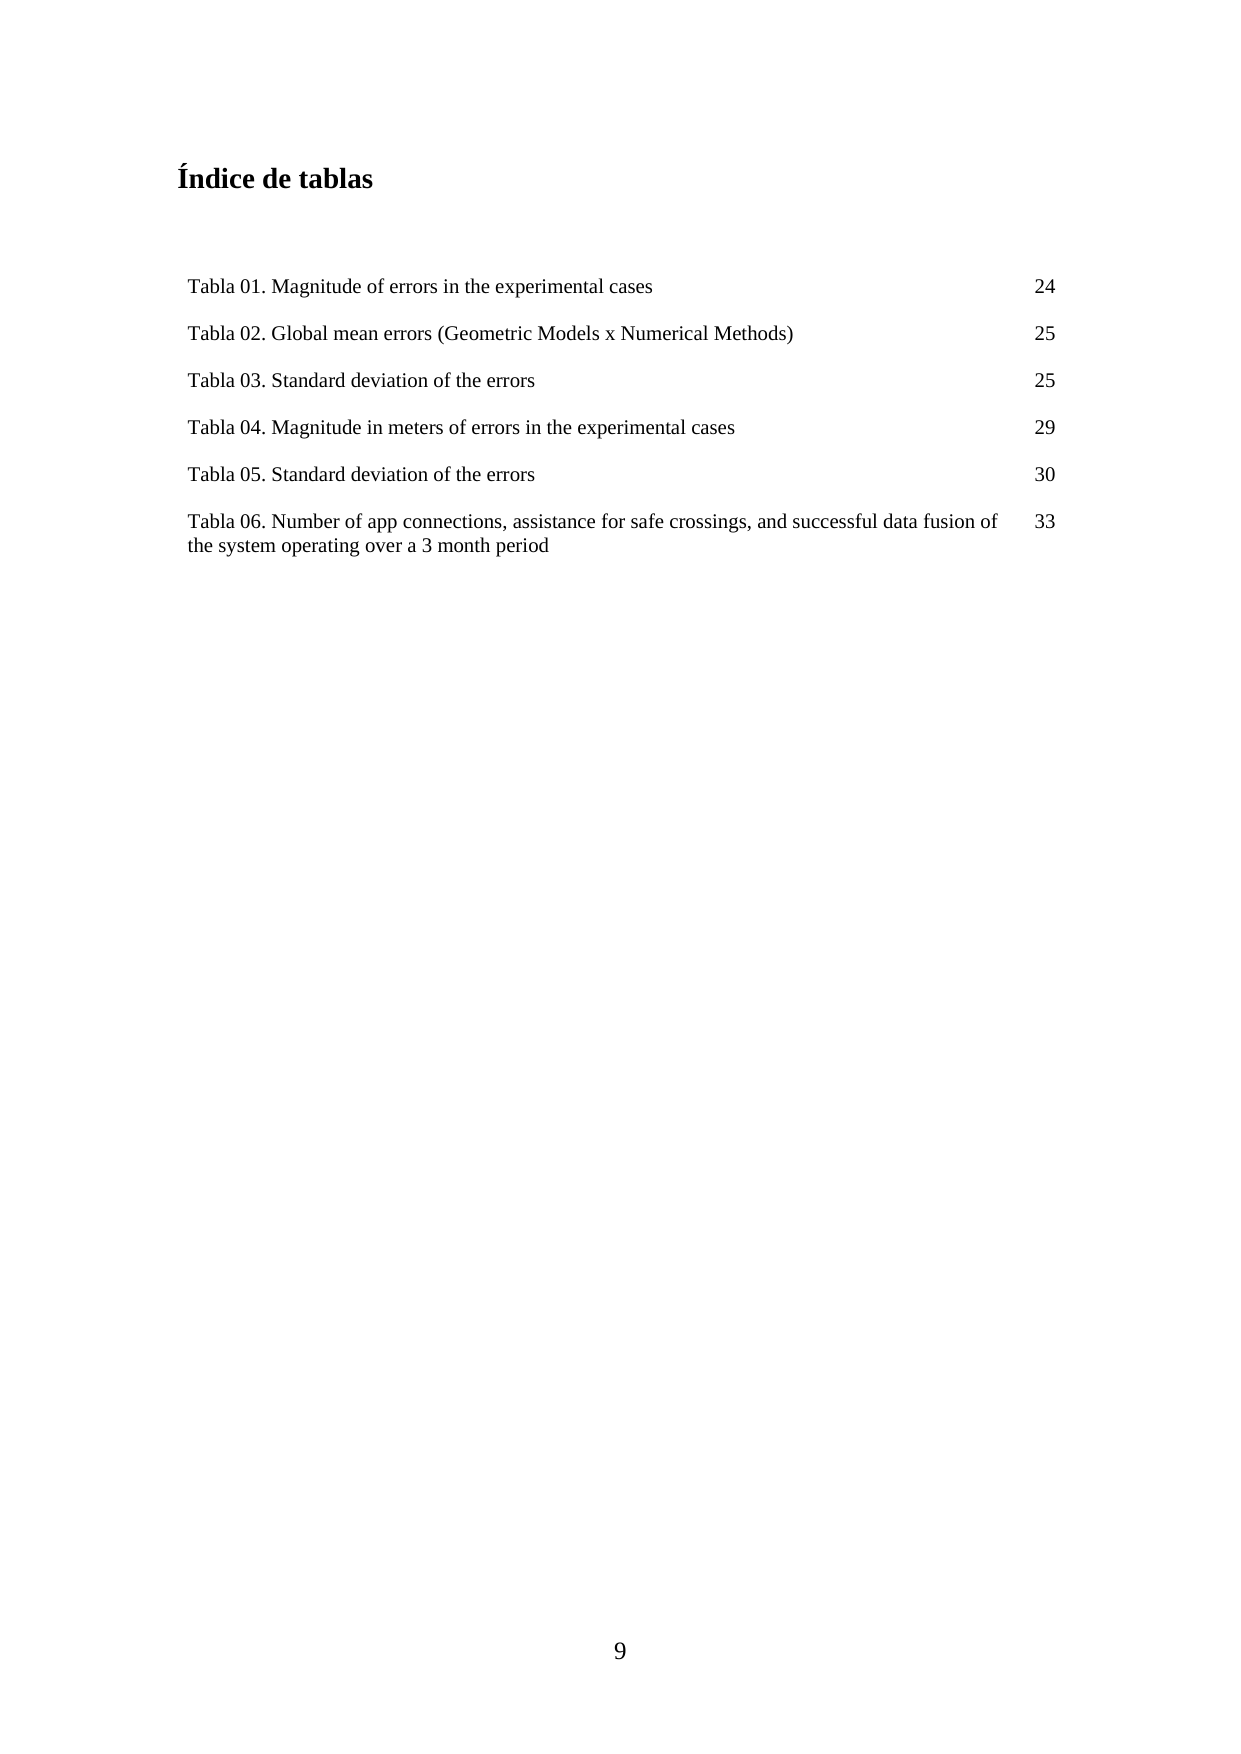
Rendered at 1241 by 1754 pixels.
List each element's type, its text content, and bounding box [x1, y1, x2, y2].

table_header 24 [1025, 264, 1082, 309]
table_cell 25 [1025, 311, 1082, 356]
table_cell [1025, 570, 1082, 619]
table_cell [178, 570, 1023, 619]
table_cell Tabla 05. Standard deviation of the errors [178, 452, 1023, 497]
table_cell [1025, 673, 1082, 723]
table_cell [1025, 621, 1082, 671]
table_cell [1025, 725, 1082, 774]
text Índice de tablas [177, 161, 1063, 195]
table_cell 33 [1025, 499, 1082, 568]
table_cell Tabla 06. Number of app connections, assistance for safe crossings, and successful data fusion of the system operating over a 3 month period [178, 499, 1023, 568]
table_cell 29 [1025, 405, 1082, 450]
table_cell 30 [1025, 452, 1082, 497]
table_cell Tabla 02. Global mean errors (Geometric Models x Numerical Methods) [178, 311, 1023, 356]
table_cell [178, 776, 1023, 826]
table_cell [1025, 776, 1082, 826]
table_cell [178, 673, 1023, 723]
table_cell [178, 725, 1023, 774]
table_cell [178, 621, 1023, 671]
table_cell Tabla 03. Standard deviation of the errors [178, 358, 1023, 403]
table_cell 25 [1025, 358, 1082, 403]
table_header Tabla 01. Magnitude of errors in the experimental cases [178, 264, 1023, 309]
table_cell Tabla 04. Magnitude in meters of errors in the experimental cases [178, 405, 1023, 450]
